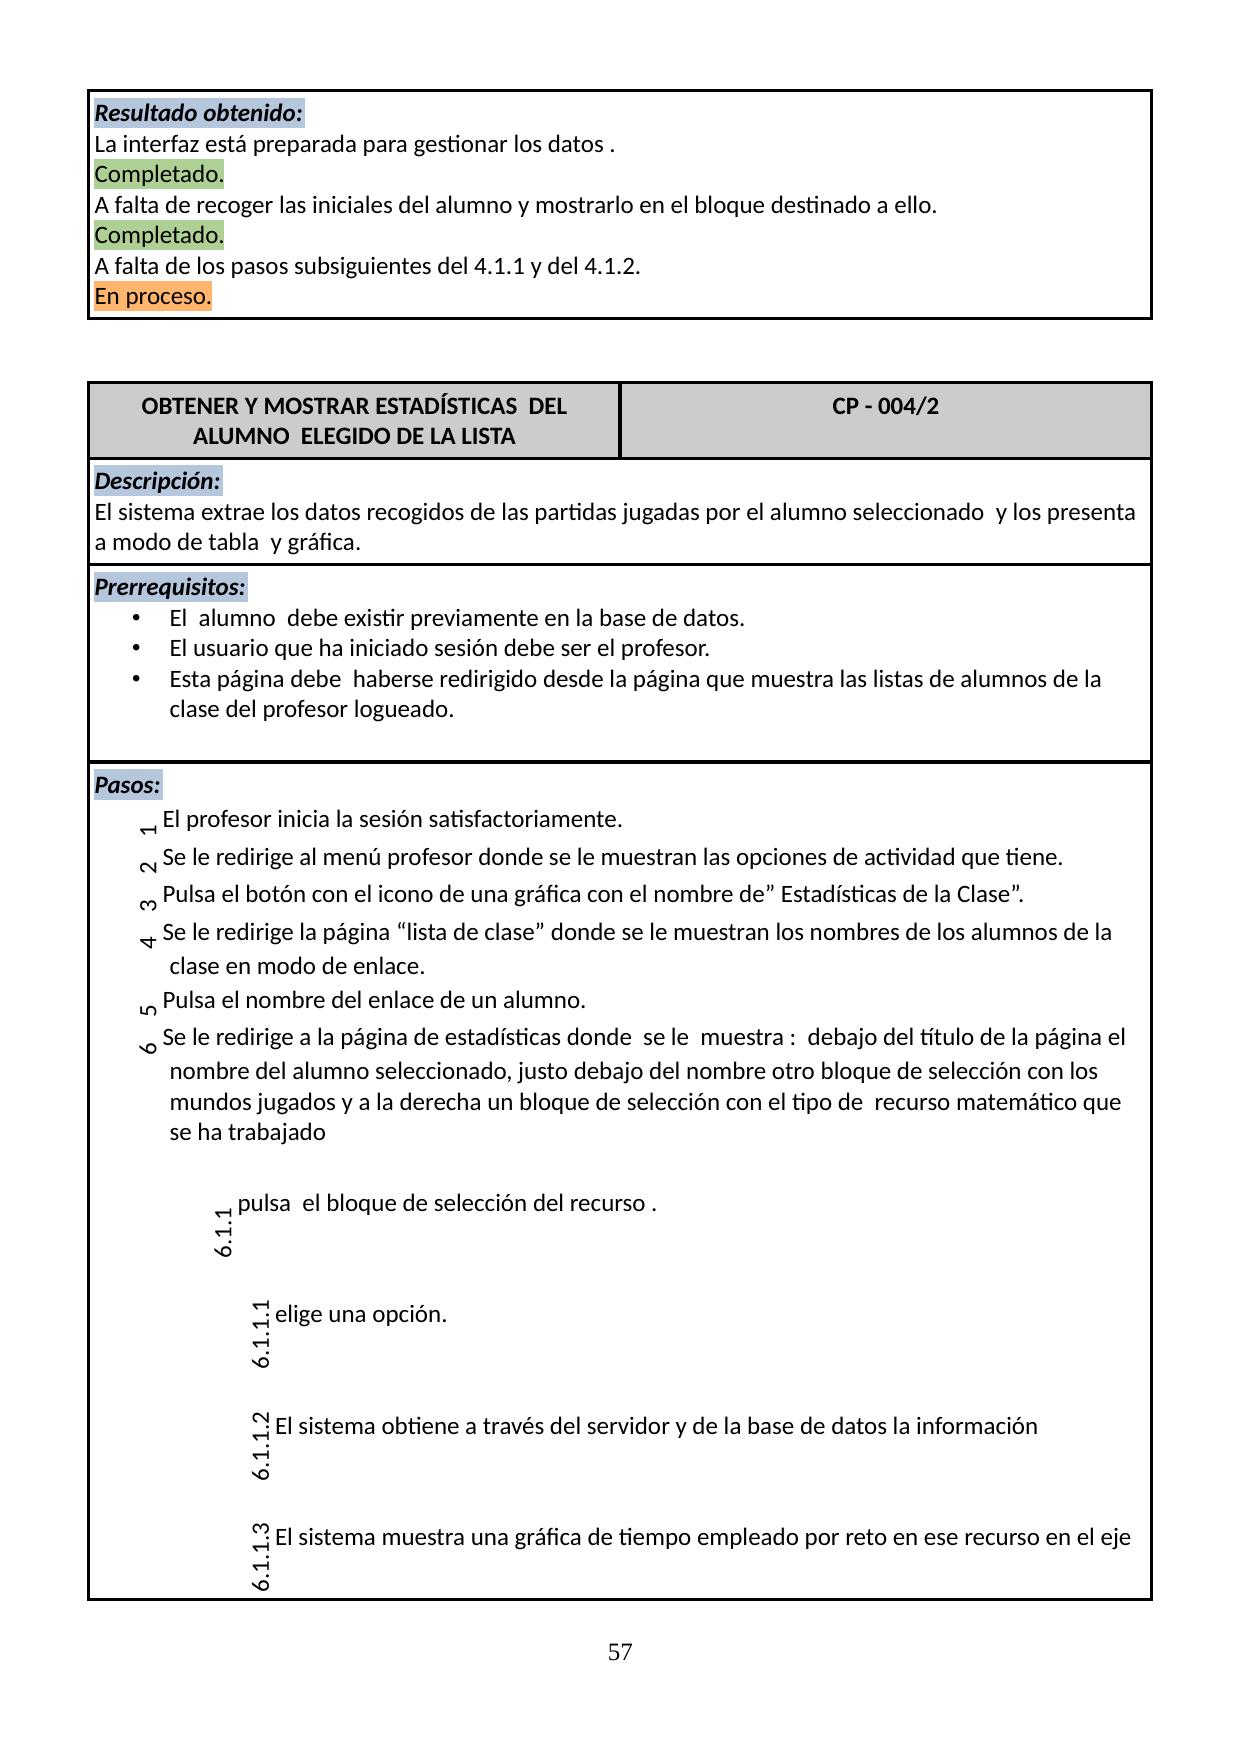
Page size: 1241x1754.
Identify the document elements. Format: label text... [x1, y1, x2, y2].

table_cell Descripción: El sistema extrae los datos recogidos de las partidas jugadas por el alumno seleccionado y los presenta a modo de tabla y gráfica. [90, 460, 1150, 563]
table_header CP - 004/2 [622, 384, 1150, 457]
table_cell Prerrequisitos: El alumno debe existir previamente en la base de datos. El usuario que ha iniciado sesión debe ser el profesor. Esta página debe haberse redirigido desde la página que muestra las listas de alumnos de la clase del profesor logueado. [90, 566, 1150, 760]
table_header OBTENER Y MOSTRAR ESTADÍSTICAS DEL ALUMNO ELEGIDO DE LA LISTA [90, 384, 618, 457]
table_cell Pasos: El profesor inicia la sesión satisfactoriamente. Se le redirige al menú profesor donde se le muestran las opciones de actividad que tiene. Pulsa el botón con el icono de una gráfica con el nombre de” Estadísticas de la Clase”. Se le redirige la página “lista de clase” donde se le muestran los nombres de los alumnos de la clase en modo de enlace. Pulsa el nombre del enlace de un alumno. Se le redirige a la página de estadísticas donde se le muestra : debajo del título de la página el nombre del alumno seleccionado, justo debajo del nombre otro bloque de selección con los mundos jugados y a la derecha un bloque de selección con el tipo de recurso matemático que se ha trabajado pulsa el bloque de selección del recurso . elige una opción. El sistema obtiene a través del servidor y de la base de datos la información El sistema muestra una gráfica de tiempo empleado por reto en ese recurso en el eje Y mientras que en el eje X se contabiliza los días que ha jugado a ese tipo de reto. Al usuario se le facilita un botón que permite ocultar la gráfica. Pulsa el botón de los mundos elige una opción. El sistema obtiene a través del servidor y de la base de datos la información El sistema muestra una tabla que muestra los retos dentro de los mundos, el nombre del reto, el tiempo usado , los aciertos y los fallos. Al usuario se le facilita un botón que permite ocultar la tabla. [90, 764, 1150, 1598]
table_cell Resultado obtenido: La interfaz está preparada para gestionar los datos . Completado. A falta de recoger las iniciales del alumno y mostrarlo en el bloque destinado a ello. Completado. A falta de los pasos subsiguientes del 4.1.1 y del 4.1.2. En proceso. [90, 92, 1150, 317]
